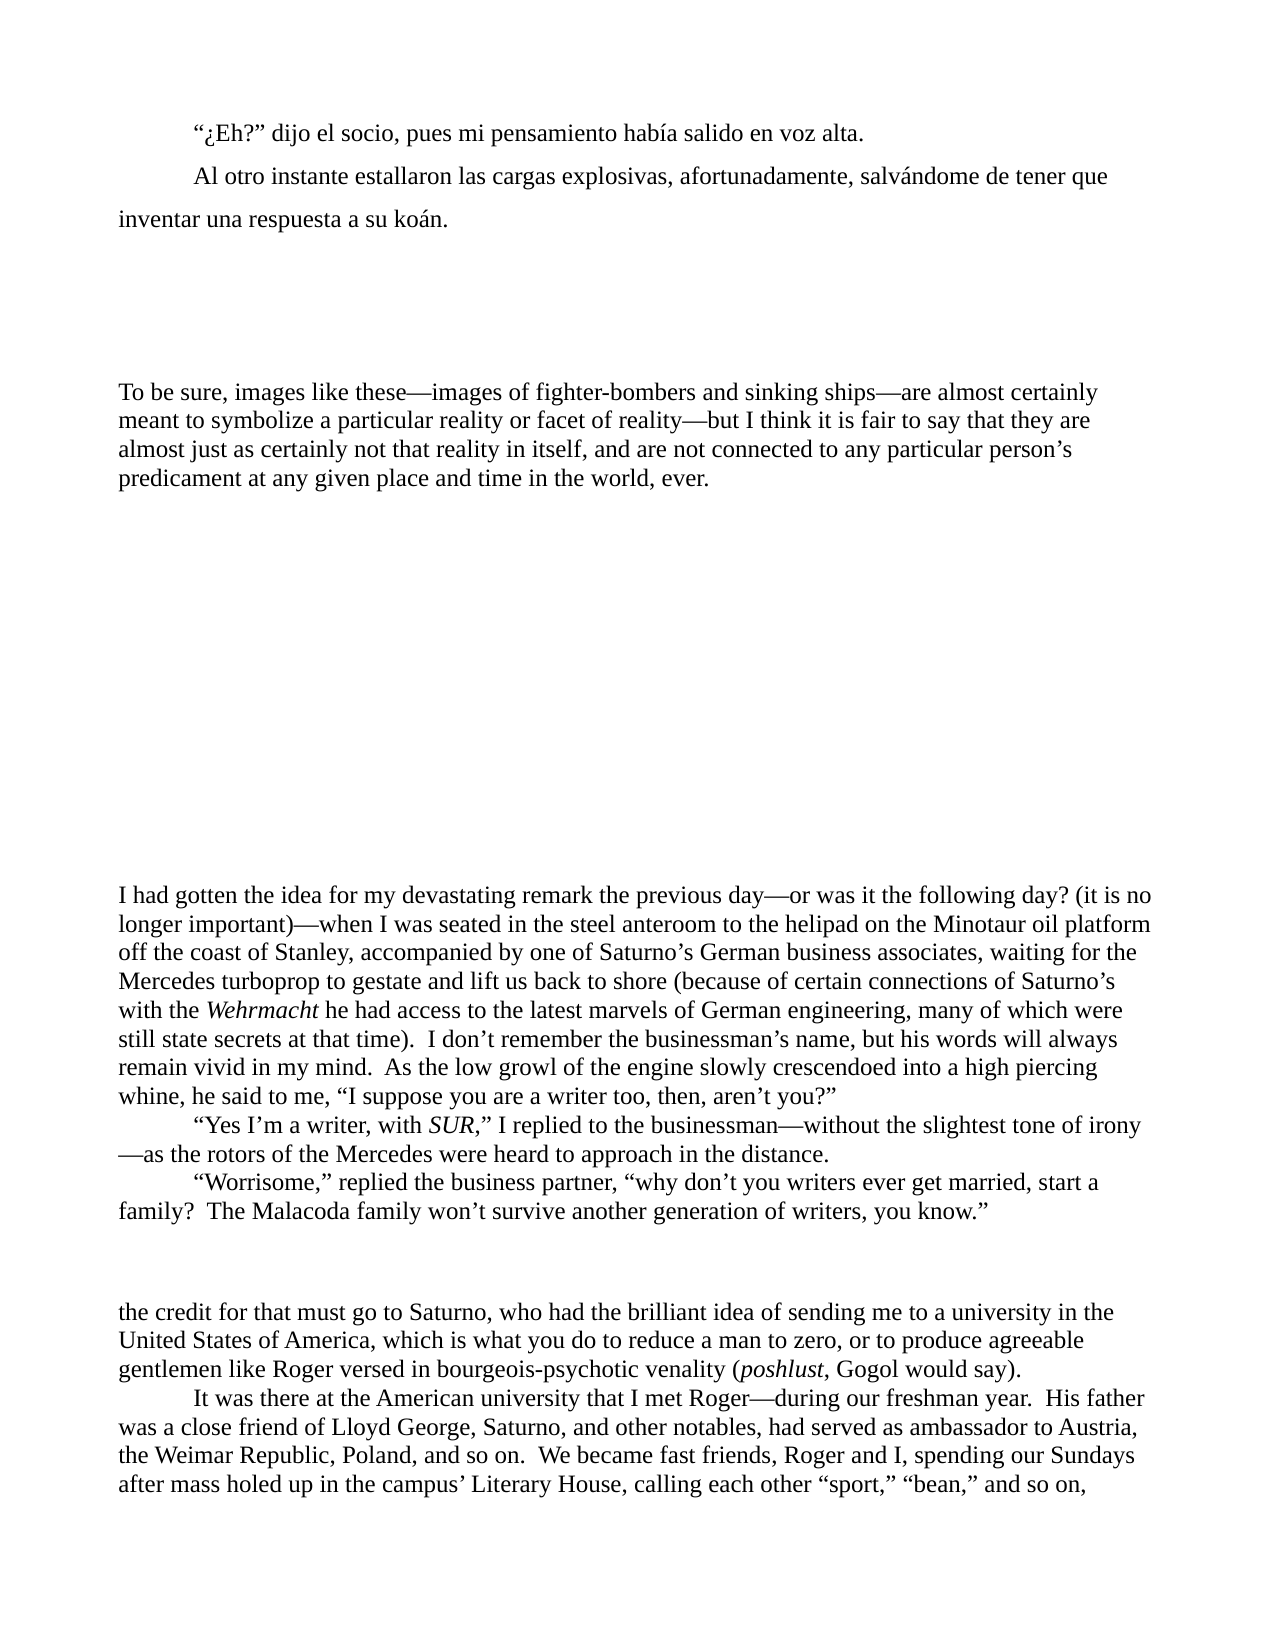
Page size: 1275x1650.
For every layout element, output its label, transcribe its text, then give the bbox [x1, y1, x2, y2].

text the credit for that must go to Saturno, who had the brilliant idea of sending me to a university in the United States of America, which is what you do to reduce a man to zero, or to produce agreeable gentlemen like Roger versed in bourgeois-psychotic venality (poshlust, Gogol would say). [118, 1297, 1157, 1383]
text To be sure, images like these—images of fighter-bombers and sinking ships—are almost certainly meant to symbolize a particular reality or facet of reality—but I think it is fair to say that they are almost just as certainly not that reality in itself, and are not connected to any particular person’s predicament at any given place and time in the world, ever. [118, 377, 1157, 492]
text “Worrisome,” replied the business partner, “why don’t you writers ever get married, start a family? The Malacoda family won’t survive another generation of writers, you know.” [118, 1167, 1157, 1225]
text “¿Eh?” dijo el socio, pues mi pensamiento había salido en voz alta. [118, 118, 1157, 147]
text I had gotten the idea for my devastating remark the previous day—or was it the following day? (it is no longer important)—when I was seated in the steel anteroom to the helipad on the Minotaur oil platform off the coast of Stanley, accompanied by one of Saturno’s German business associates, waiting for the Mercedes turboprop to gestate and lift us back to shore (because of certain connections of Saturno’s with the Wehrmacht he had access to the latest marvels of German engineering, many of which were still state secrets at that time). I don’t remember the businessman’s name, but his words will always remain vivid in my mind. As the low growl of the engine slowly crescendoed into a high piercing whine, he said to me, “I suppose you are a writer too, then, aren’t you?” [118, 880, 1157, 1110]
text It was there at the American university that I met Roger—during our freshman year. His father was a close friend of Lloyd George, Saturno, and other notables, had served as ambassador to Austria, the Weimar Republic, Poland, and so on. We became fast friends, Roger and I, spending our Sundays after mass holed up in the campus’ Literary House, calling each other “sport,” “bean,” and so on, [118, 1383, 1157, 1498]
text Al otro instante estallaron las cargas explosivas, afortunadamente, salvándome de tener que inventar una respuesta a su koán. [118, 161, 1157, 233]
text “Yes I’m a writer, with SUR,” I replied to the businessman—without the slightest tone of irony—as the rotors of the Mercedes were heard to approach in the distance. [118, 1110, 1157, 1167]
